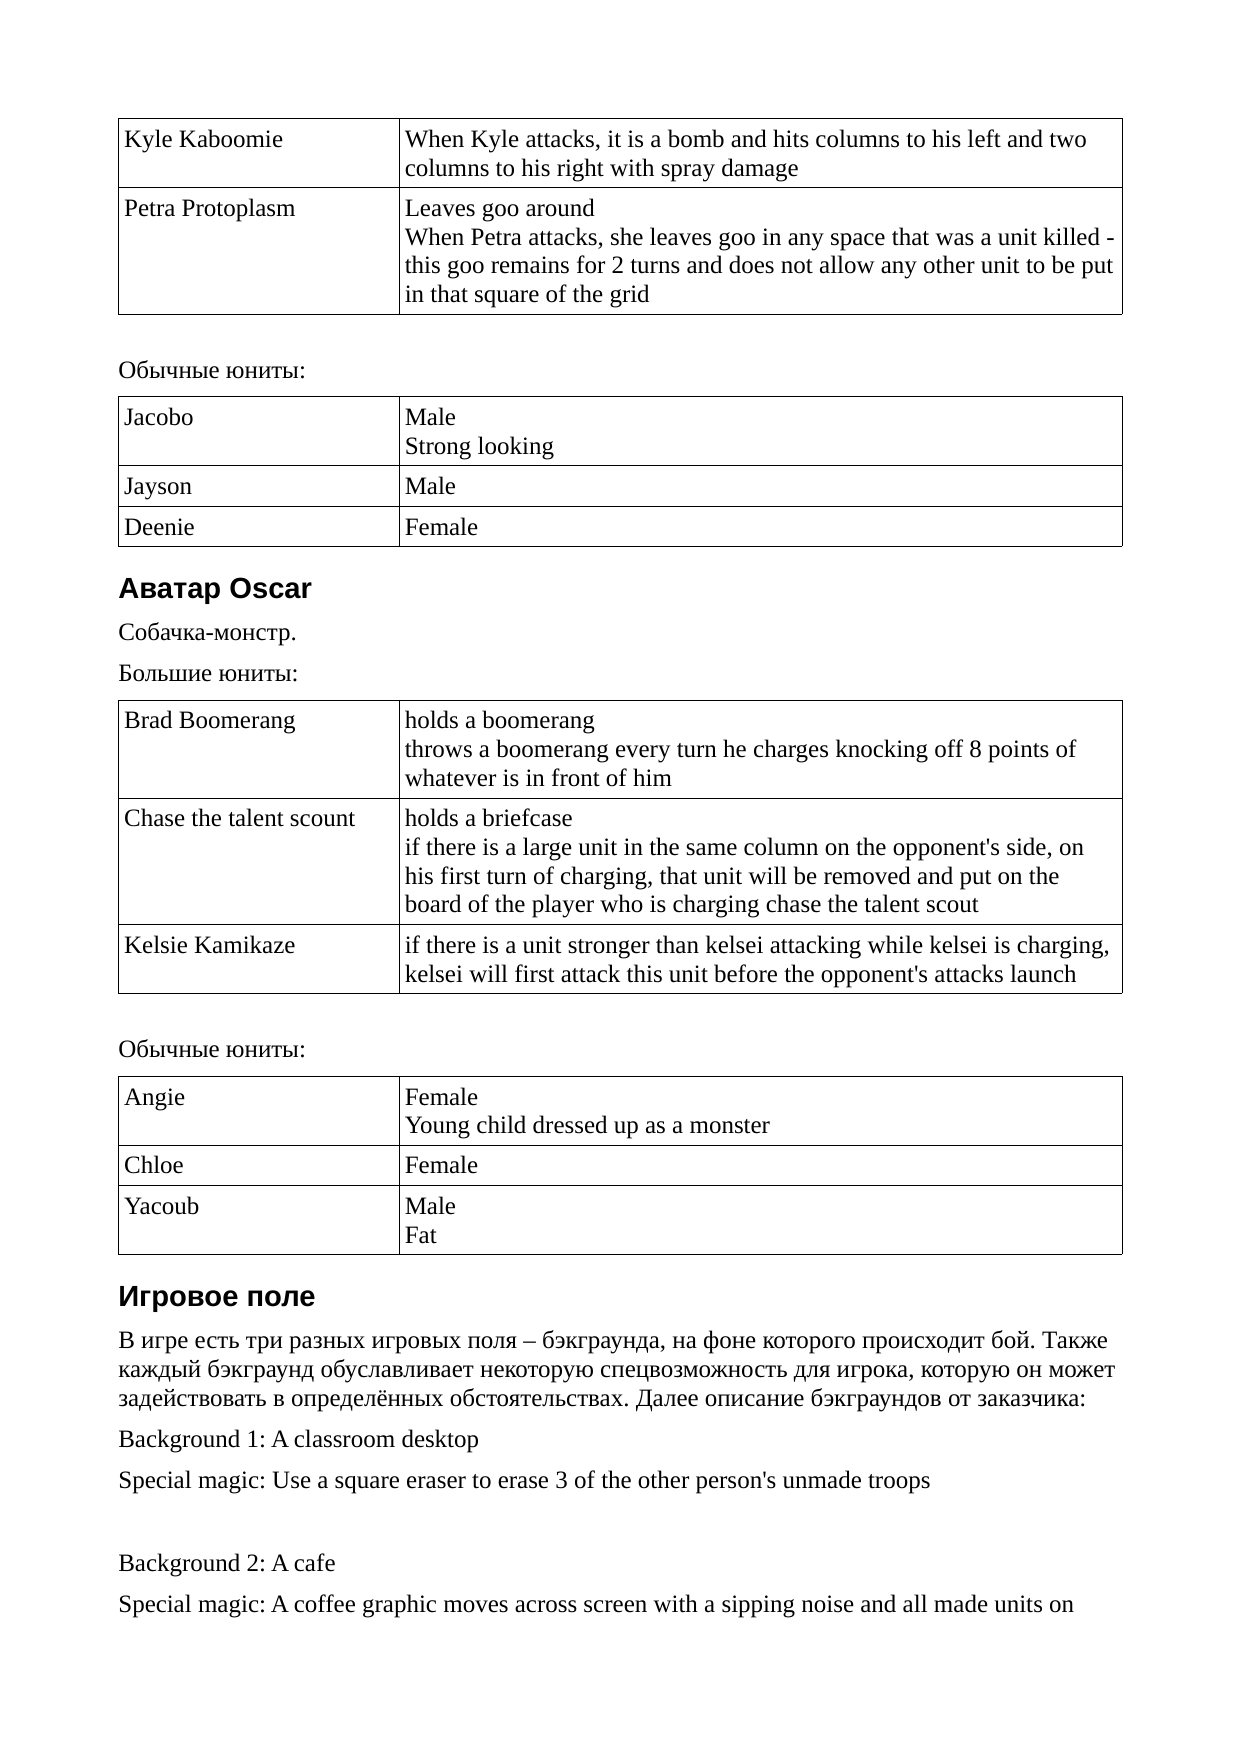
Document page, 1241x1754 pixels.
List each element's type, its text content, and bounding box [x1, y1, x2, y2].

table_cell Male [400, 466, 1122, 506]
text В игре есть три разных игровых поля – бэкграунда, на фоне которого происходит бой. Также каждый бэкграунд обуславливает некоторую спецвозможность для игрока, которую он может задействовать в определённых обстоятельствах. Далее описание бэкграундов от заказчика: [118, 1325, 1122, 1412]
table_cell Female [400, 1146, 1122, 1185]
table_header Angie [119, 1077, 399, 1145]
text Special magic: A coffee graphic moves across screen with a sipping noise and all made units on [118, 1589, 1122, 1618]
table_header holds a boomerang throws a boomerang every turn he charges knocking off 8 points of whatever is in front of him [400, 701, 1122, 797]
table_cell holds a briefcase if there is a large unit in the same column on the opponent's side, on his first turn of charging, that unit will be removed and put on the board of the player who is charging chase the talent scout [400, 799, 1122, 924]
table_cell When Kyle attacks, it is a bomb and hits columns to his left and two columns to his right with spray damage [400, 119, 1122, 187]
text Большие юниты: [118, 658, 1122, 687]
table_cell Female [400, 507, 1122, 546]
text Обычные юниты: [118, 1034, 1122, 1063]
text Special magic: Use a square eraser to erase 3 of the other person's unmade troops [118, 1465, 1122, 1494]
table_cell Petra Protoplasm [119, 188, 399, 314]
subtitle Игровое поле [118, 1279, 1122, 1313]
table_cell Chase the talent scount [119, 799, 399, 924]
table_cell Chloe [119, 1146, 399, 1185]
text Собачка-монстр. [118, 617, 1122, 646]
table_cell Male Fat [400, 1186, 1122, 1254]
table_cell if there is a unit stronger than kelsei attacking while kelsei is charging, kelsei will first attack this unit before the opponent's attacks launch [400, 925, 1122, 993]
table_cell Deenie [119, 507, 399, 546]
subtitle Аватар Oscar [118, 571, 1122, 605]
text Background 2: A cafe [118, 1548, 1122, 1577]
text Обычные юниты: [118, 355, 1122, 384]
table_cell Leaves goo around When Petra attacks, she leaves goo in any space that was a unit killed - this goo remains for 2 turns and does not allow any other unit to be put in that square of the grid [400, 188, 1122, 314]
table_cell Yacoub [119, 1186, 399, 1254]
table_header Male Strong looking [400, 397, 1122, 465]
table_cell Kelsie Kamikaze [119, 925, 399, 993]
table_header Female Young child dressed up as a monster [400, 1077, 1122, 1145]
table_header Brad Boomerang [119, 701, 399, 797]
table_cell Kyle Kaboomie [119, 119, 399, 187]
table_cell Jayson [119, 466, 399, 506]
table_header Jacobo [119, 397, 399, 465]
text Background 1: A classroom desktop [118, 1424, 1122, 1453]
